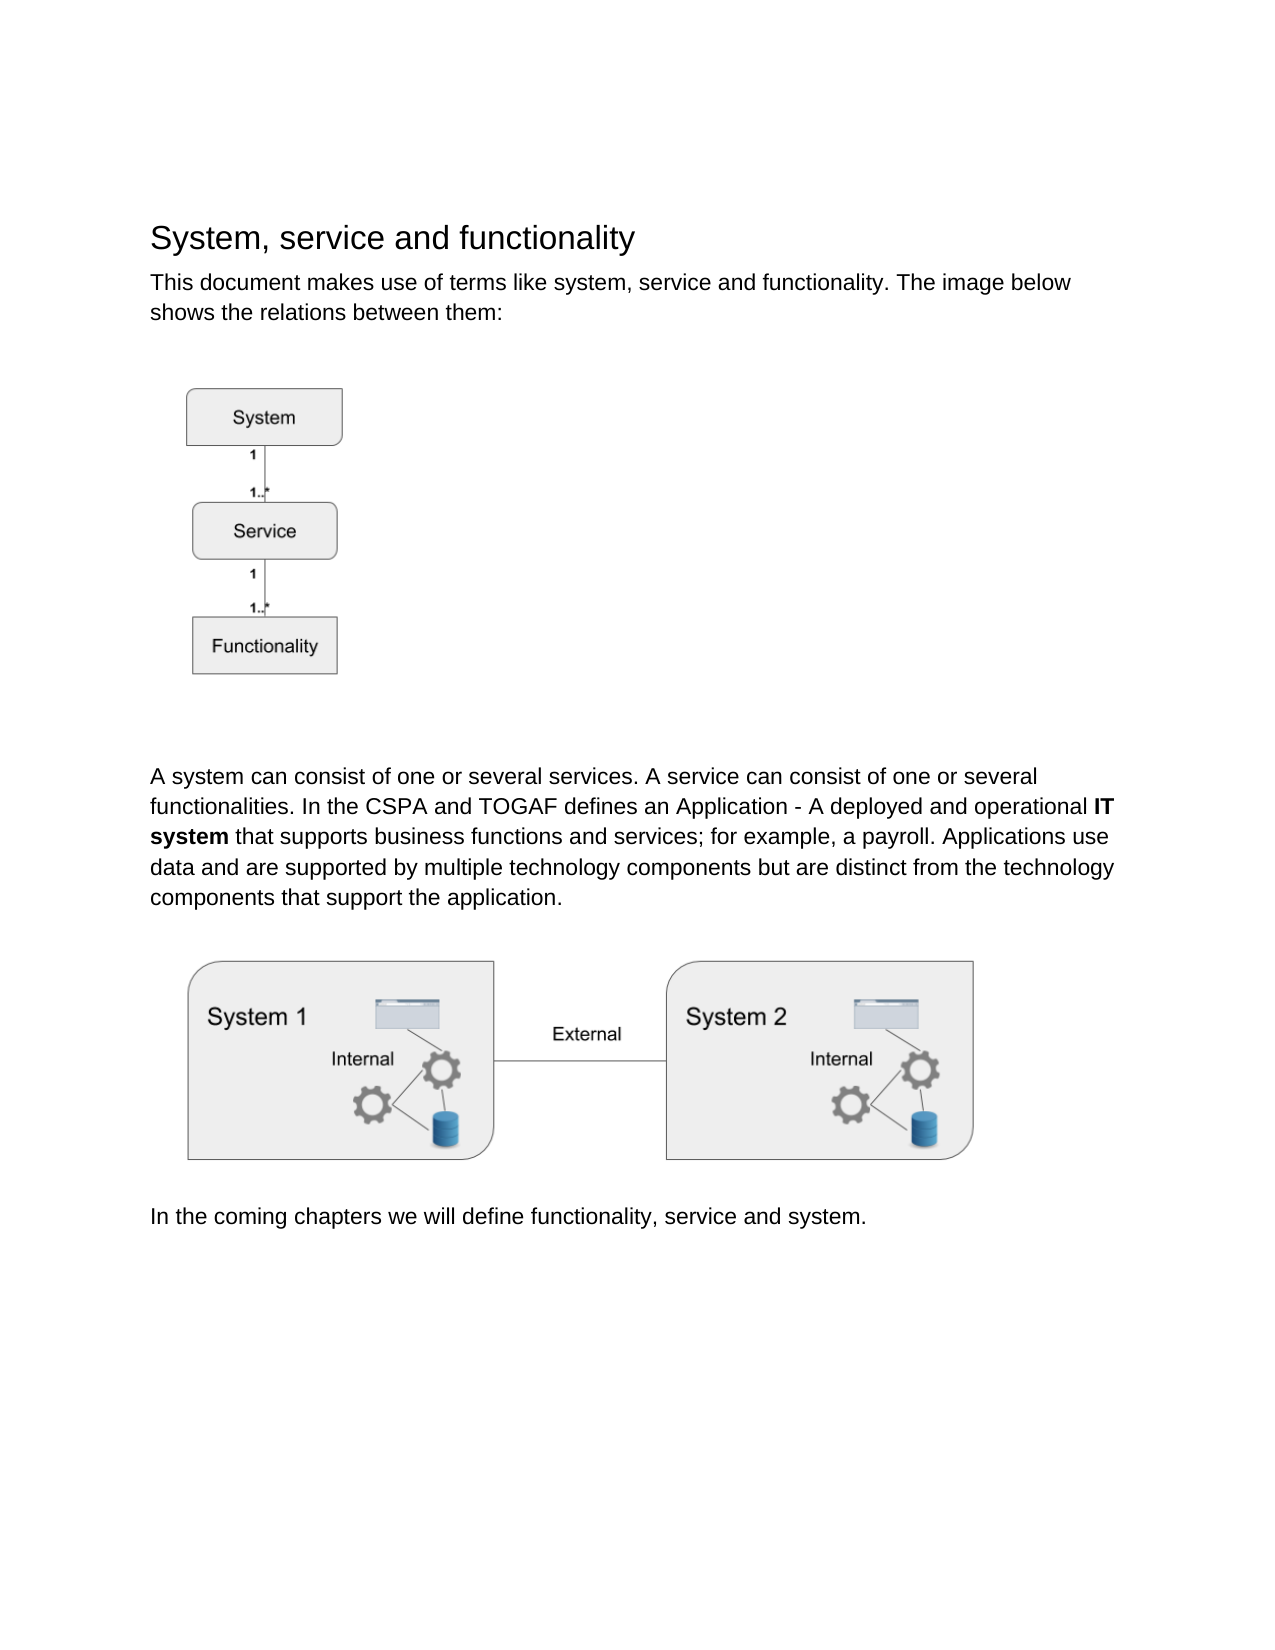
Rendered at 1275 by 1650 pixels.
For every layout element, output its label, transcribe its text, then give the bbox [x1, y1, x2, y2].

text In the coming chapters we will define functionality, service and system. [150, 1203, 1125, 1229]
subtitle System, service and functionality [150, 218, 1125, 256]
picture [150, 913, 1029, 1200]
text This document makes use of terms like system, service and functionality. The image below shows the relations between them: [150, 269, 1125, 325]
picture [150, 363, 305, 737]
text A system can consist of one or several services. A service can consist of one or several functionalities. In the CSPA and TOGAF defines an Application - A deployed and operational IT system that supports business functions and services; for example, a payroll. Applications use data and are supported by multiple technology components but are distinct from the technology components that support the application. [150, 329, 1125, 910]
